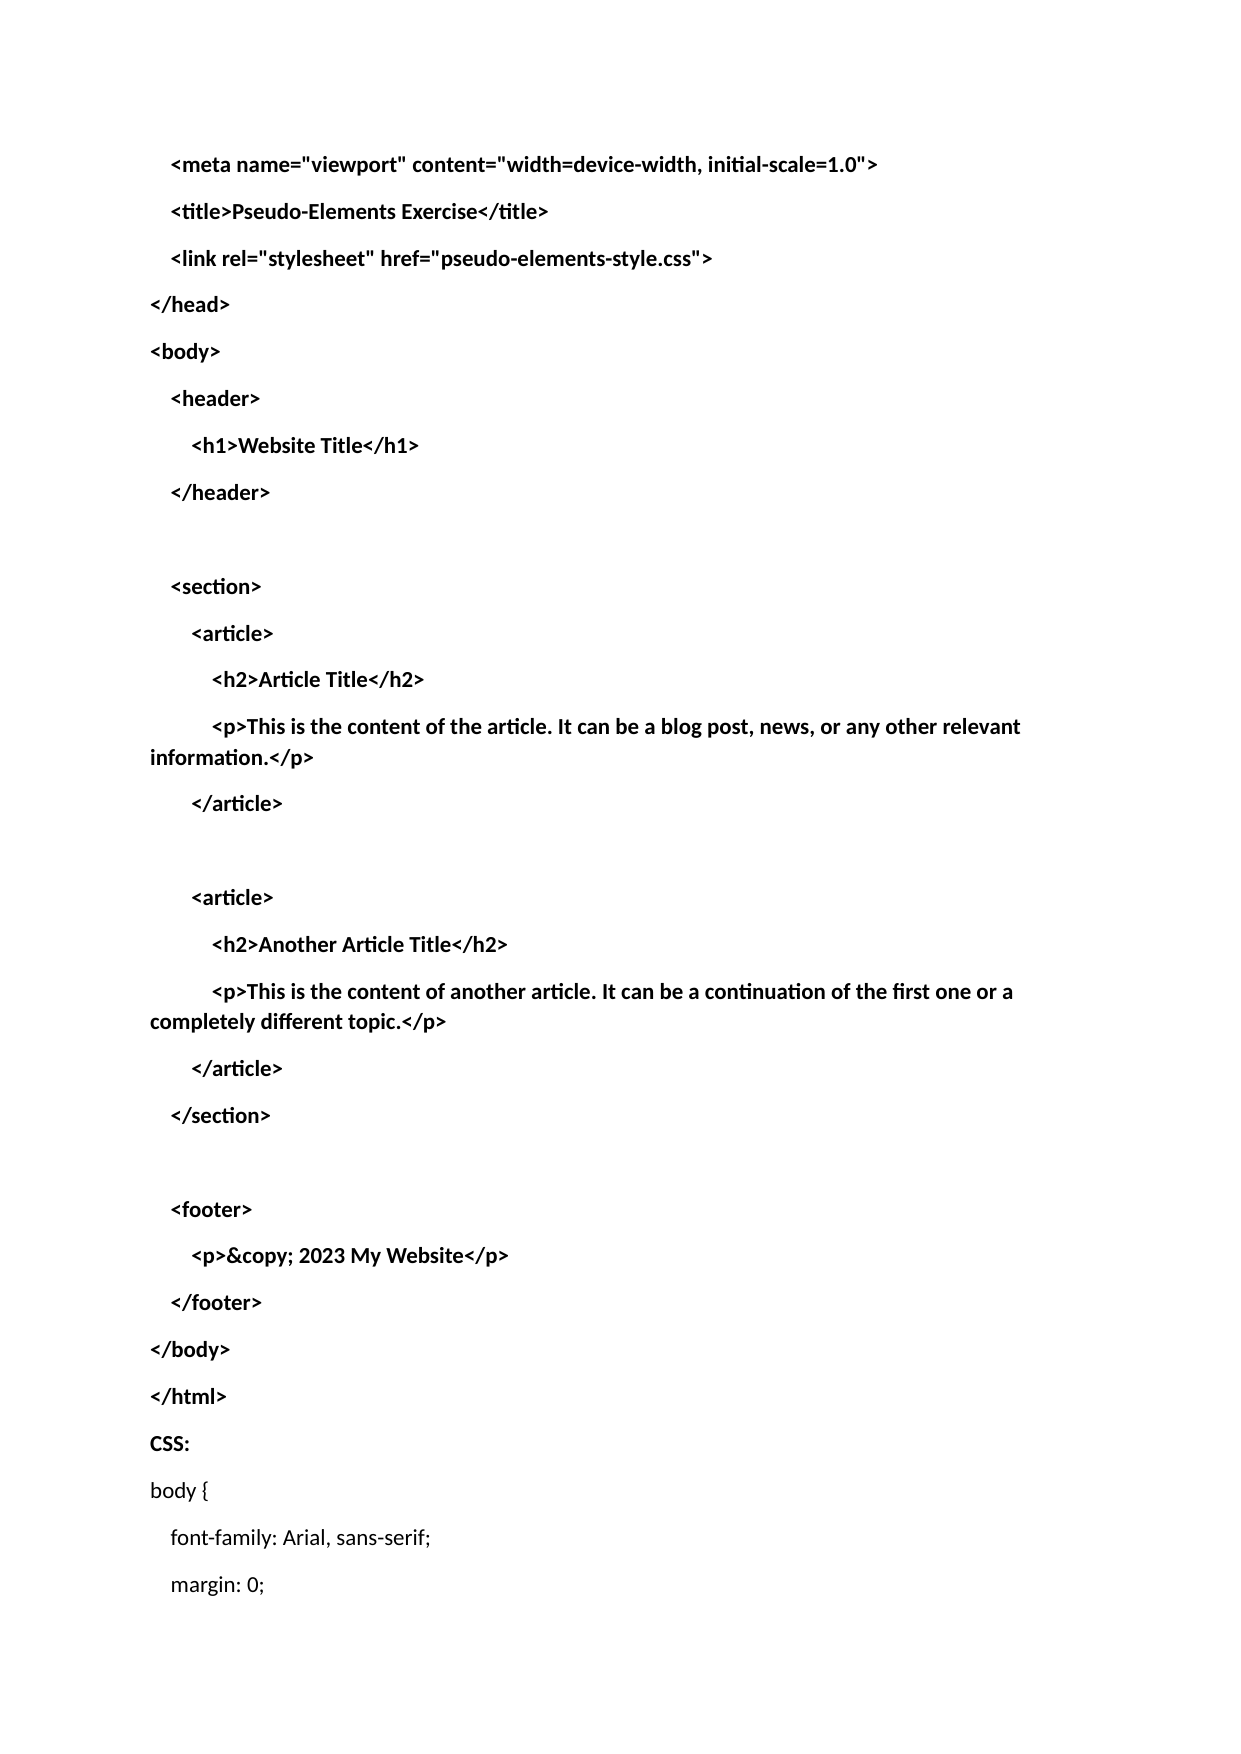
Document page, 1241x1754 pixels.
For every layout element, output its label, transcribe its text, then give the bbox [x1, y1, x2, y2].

text <p>This is the content of another article. It can be a continuation of the first one or a completely different topic.</p> [150, 977, 1090, 1035]
text </section> [150, 1101, 1090, 1129]
text <title>Pseudo-Elements Exercise</title> [150, 197, 1090, 225]
text </body> [150, 1335, 1090, 1363]
text <footer> [150, 1195, 1090, 1223]
text margin: 0; [150, 1570, 1090, 1598]
text <link rel="stylesheet" href="pseudo-elements-style.css"> [150, 244, 1090, 272]
text <header> [150, 384, 1090, 412]
text </head> [150, 291, 1090, 319]
text <meta name="viewport" content="width=device-width, initial-scale=1.0"> [150, 150, 1090, 178]
text CSS: [150, 1429, 1090, 1457]
text <article> [150, 619, 1090, 647]
text <h2>Another Article Title</h2> [150, 930, 1090, 958]
text <h2>Article Title</h2> [150, 666, 1090, 694]
text <article> [150, 883, 1090, 911]
text <p>This is the content of the article. It can be a blog post, news, or any other relevant information.</p> [150, 712, 1090, 771]
text </article> [150, 789, 1090, 818]
text font-family: Arial, sans-serif; [150, 1523, 1090, 1551]
text </html> [150, 1382, 1090, 1410]
text </header> [150, 478, 1090, 506]
text <h1>Website Title</h1> [150, 431, 1090, 459]
text body { [150, 1476, 1090, 1504]
text <body> [150, 337, 1090, 366]
text <p>&copy; 2023 My Website</p> [150, 1242, 1090, 1270]
text </article> [150, 1054, 1090, 1082]
text </footer> [150, 1288, 1090, 1317]
text <section> [150, 572, 1090, 600]
